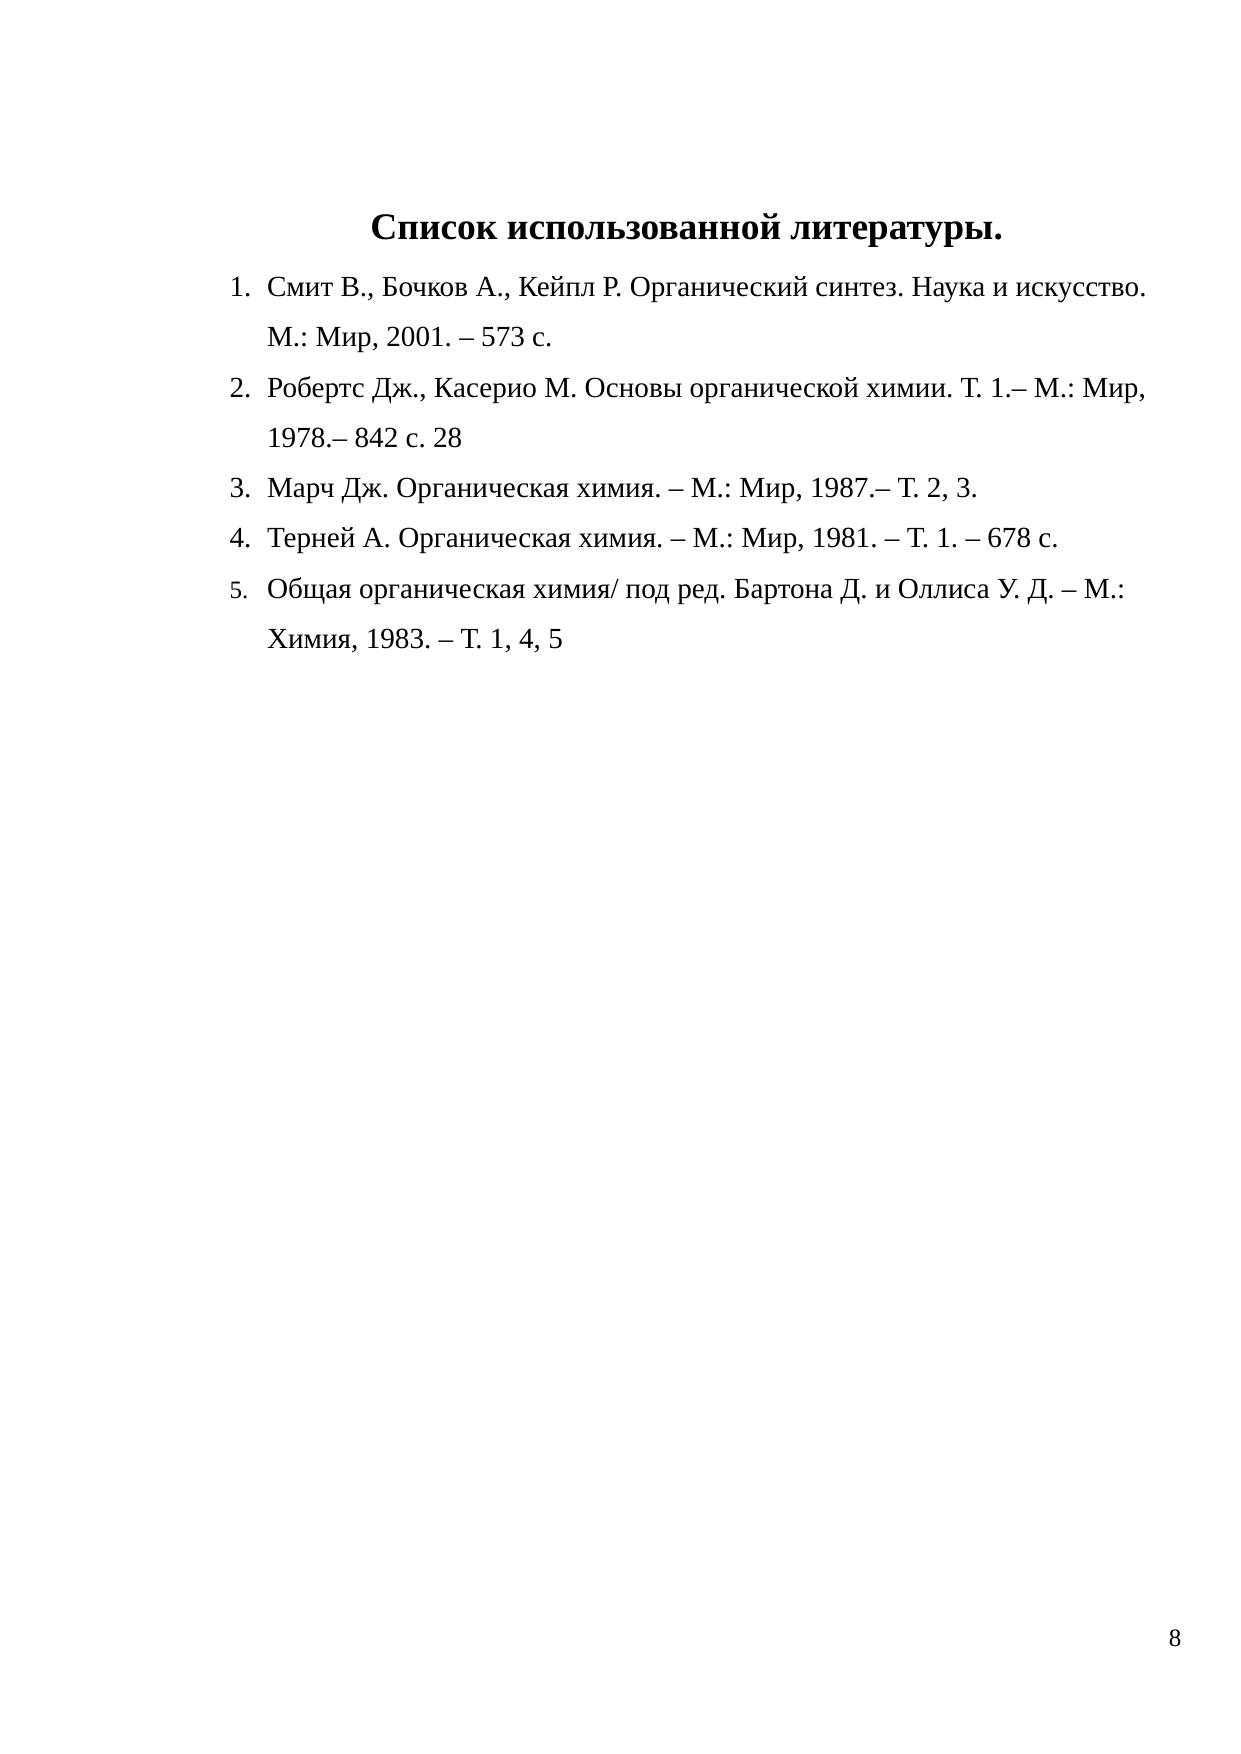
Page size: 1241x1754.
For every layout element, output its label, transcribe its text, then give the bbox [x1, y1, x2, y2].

list Марч Дж. Органическая химия. – М.: Мир, 1987.– Т. 2, 3. [229, 470, 1181, 504]
list Смит В., Бочков А., Кейпл Р. Органический синтез. Наука и искусство. М.: Мир, 2001. – 573 с. [229, 269, 1181, 353]
list Общая органическая химия/ под ред. Бартона Д. и Оллиса У. Д. – М.: Химия, 1983. – Т. 1, 4, 5 [229, 571, 1181, 655]
list Робертс Дж., Касерио М. Основы органической химии. Т. 1.– М.: Мир, 1978.– 842 с. 28 [229, 370, 1181, 453]
list Терней А. Органическая химия. – М.: Мир, 1981. – Т. 1. – 678 с. [229, 521, 1181, 554]
text Список использованной литературы. [118, 204, 1181, 247]
